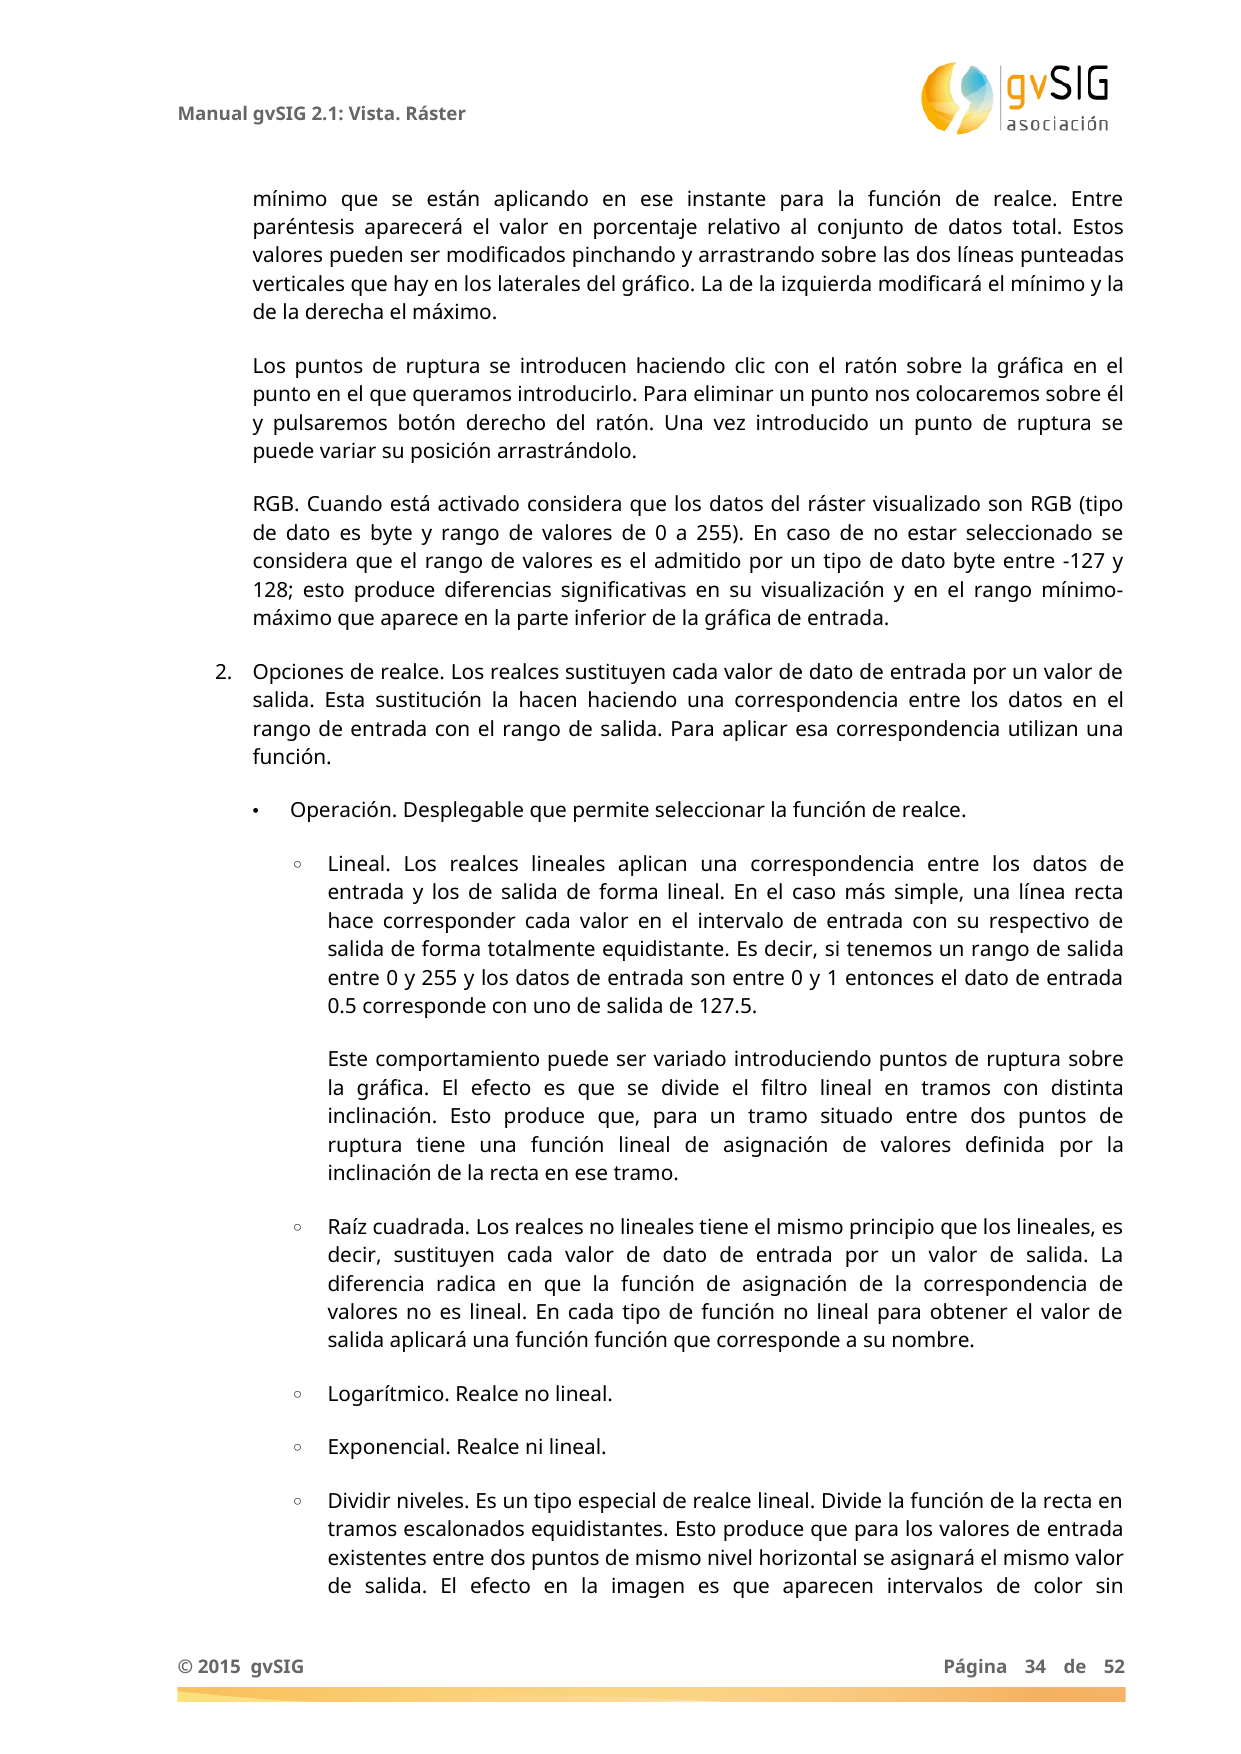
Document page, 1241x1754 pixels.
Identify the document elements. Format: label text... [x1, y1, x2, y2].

picture [902, 47, 1122, 148]
list Los puntos de ruptura se introducen haciendo clic con el ratón sobre la gráfica en el punto en el que queramos introducirlo. Para eliminar un punto nos colocaremos sobre él y pulsaremos botón derecho del ratón. Una vez introducido un punto de ruptura se puede variar su posición arrastrándolo. [215, 351, 1125, 464]
picture [177, 1687, 1126, 1702]
list Operación. Desplegable que permite seleccionar la función de realce. [252, 796, 1125, 824]
list Lineal. Los realces lineales aplican una correspondencia entre los datos de entrada y los de salida de forma lineal. En el caso más simple, una línea recta hace corresponder cada valor en el intervalo de entrada con su respectivo de salida de forma totalmente equidistante. Es decir, si tenemos un rango de salida entre 0 y 255 y los datos de entrada son entre 0 y 1 entonces el dato de entrada 0.5 corresponde con uno de salida de 127.5. [290, 849, 1125, 1019]
list mínimo que se están aplicando en ese instante para la función de realce. Entre paréntesis aparecerá el valor en porcentaje relativo al conjunto de datos total. Estos valores pueden ser modificados pinchando y arrastrando sobre las dos líneas punteadas verticales que hay en los laterales del gráfico. La de la izquierda modificará el mínimo y la de la derecha el máximo. [215, 184, 1125, 326]
list Raíz cuadrada. Los realces no lineales tiene el mismo principio que los lineales, es decir, sustituyen cada valor de dato de entrada por un valor de salida. La diferencia radica en que la función de asignación de la correspondencia de valores no es lineal. En cada tipo de función no lineal para obtener el valor de salida aplicará una función función que corresponde a su nombre. [290, 1212, 1125, 1354]
list Logarítmico. Realce no lineal. [290, 1379, 1125, 1407]
list Este comportamiento puede ser variado introduciendo puntos de ruptura sobre la gráfica. El efecto es que se divide el filtro lineal en tramos con distinta inclinación. Esto produce que, para un tramo situado entre dos puntos de ruptura tiene una función lineal de asignación de valores definida por la inclinación de la recta en ese tramo. [290, 1044, 1125, 1187]
list Opciones de realce. Los realces sustituyen cada valor de dato de entrada por un valor de salida. Esta sustitución la hacen haciendo una correspondencia entre los datos en el rango de entrada con el rango de salida. Para aplicar esa correspondencia utilizan una función. [215, 657, 1125, 771]
list RGB. Cuando está activado considera que los datos del ráster visualizado son RGB (tipo de dato es byte y rango de valores de 0 a 255). En caso de no estar seleccionado se considera que el rango de valores es el admitido por un tipo de dato byte entre -127 y 128; esto produce diferencias significativas en su visualización y en el rango mínimo-máximo que aparece en la parte inferior de la gráfica de entrada. [215, 489, 1125, 632]
list Exponencial. Realce ni lineal. [290, 1432, 1125, 1461]
list Dividir niveles. Es un tipo especial de realce lineal. Divide la función de la recta en tramos escalonados equidistantes. Esto produce que para los valores de entrada existentes entre dos puntos de mismo nivel horizontal se asignará el mismo valor de salida. El efecto en la imagen es que aparecen intervalos de color sin [290, 1486, 1125, 1599]
